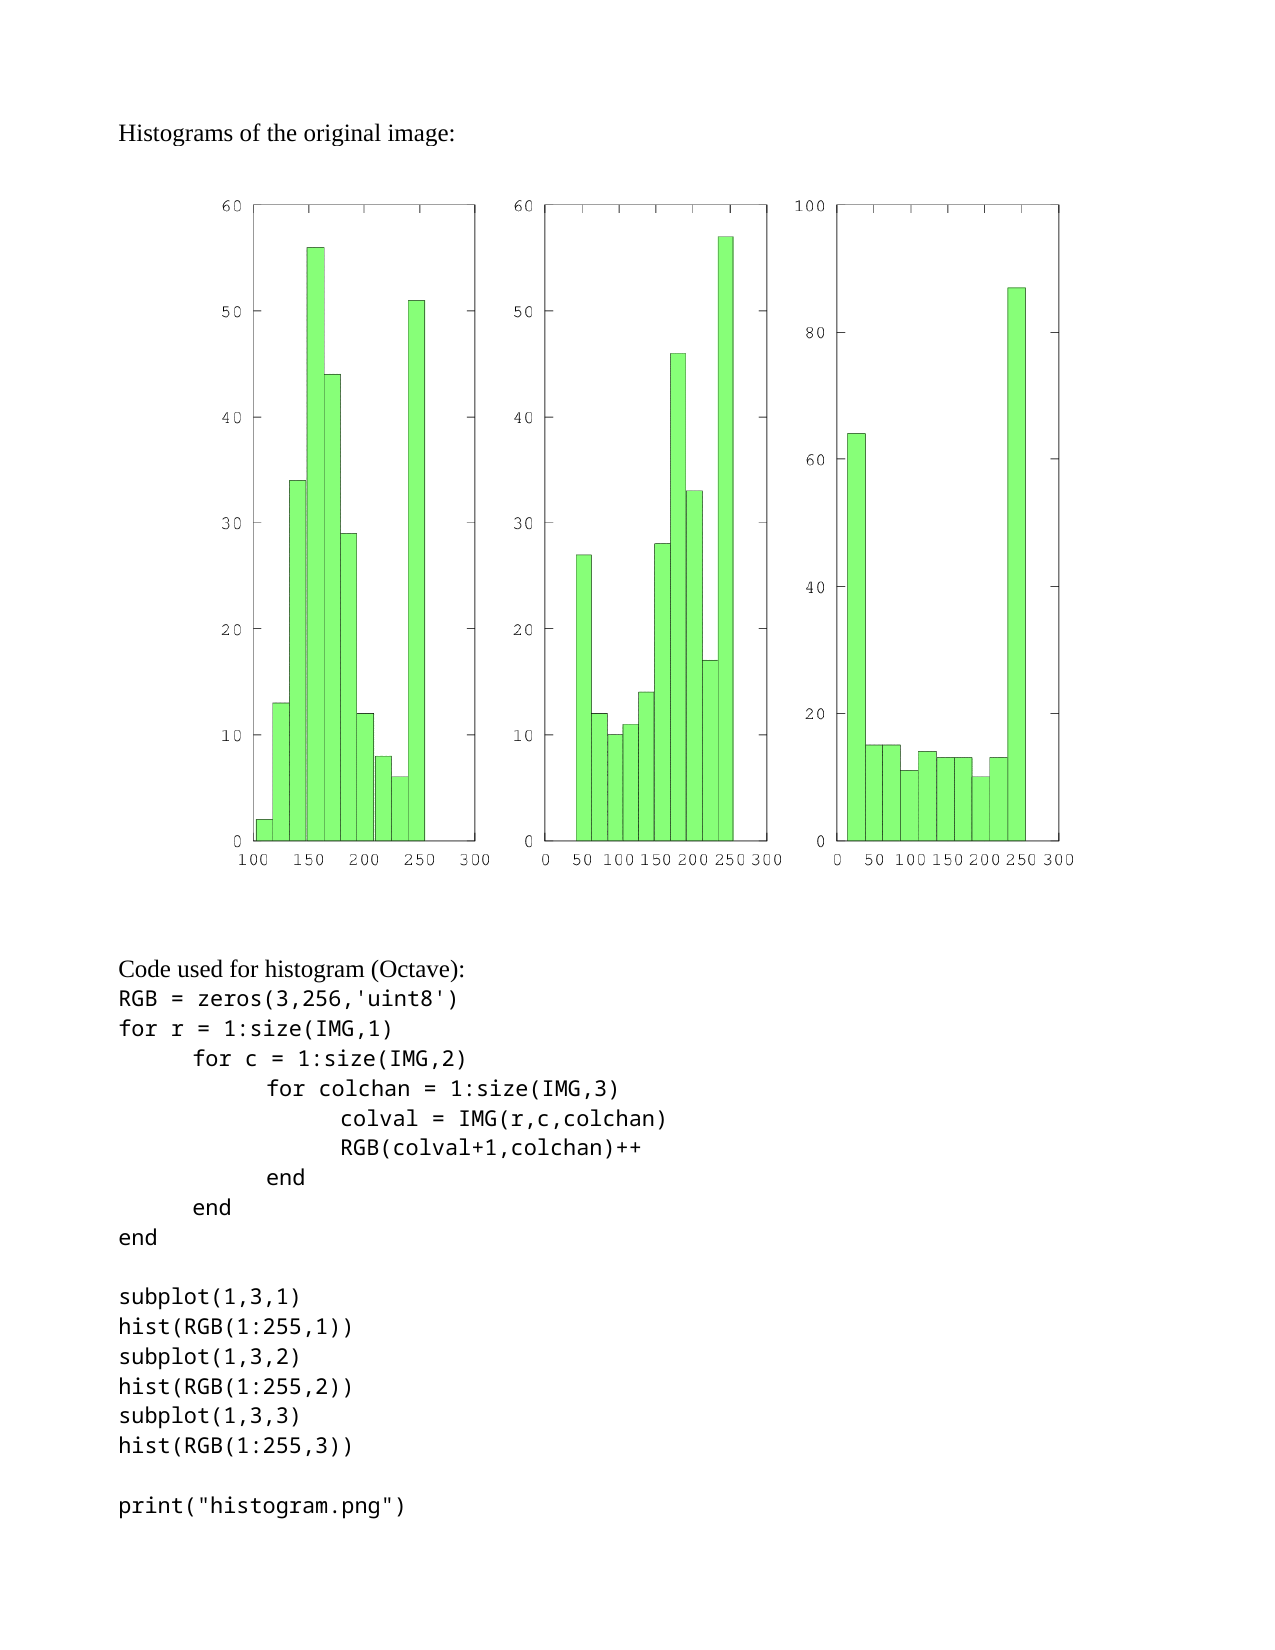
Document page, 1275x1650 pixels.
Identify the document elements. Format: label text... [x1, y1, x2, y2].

text Histograms of the original image: [118, 118, 1157, 146]
text end [118, 1192, 1157, 1222]
text subplot(1,3,3) [118, 1400, 1157, 1430]
text hist(RGB(1:255,2)) [118, 1371, 1157, 1400]
text for c = 1:size(IMG,2) [118, 1043, 1157, 1073]
text hist(RGB(1:255,1)) [118, 1311, 1157, 1341]
text colval = IMG(r,c,colchan) [118, 1102, 1157, 1132]
text for colchan = 1:size(IMG,3) [118, 1073, 1157, 1102]
text Code used for histogram (Octave): [118, 954, 1157, 983]
text RGB(colval+1,colchan)++ [118, 1132, 1157, 1162]
text end [118, 1162, 1157, 1192]
text subplot(1,3,2) [118, 1341, 1157, 1371]
text print("histogram.png") [118, 1490, 1157, 1519]
text subplot(1,3,1) [118, 1281, 1157, 1311]
text for r = 1:size(IMG,1) [118, 1013, 1157, 1043]
text end [118, 1222, 1157, 1251]
text RGB = zeros(3,256,'uint8') [118, 983, 1157, 1013]
picture [118, 146, 1157, 926]
text hist(RGB(1:255,3)) [118, 1430, 1157, 1460]
